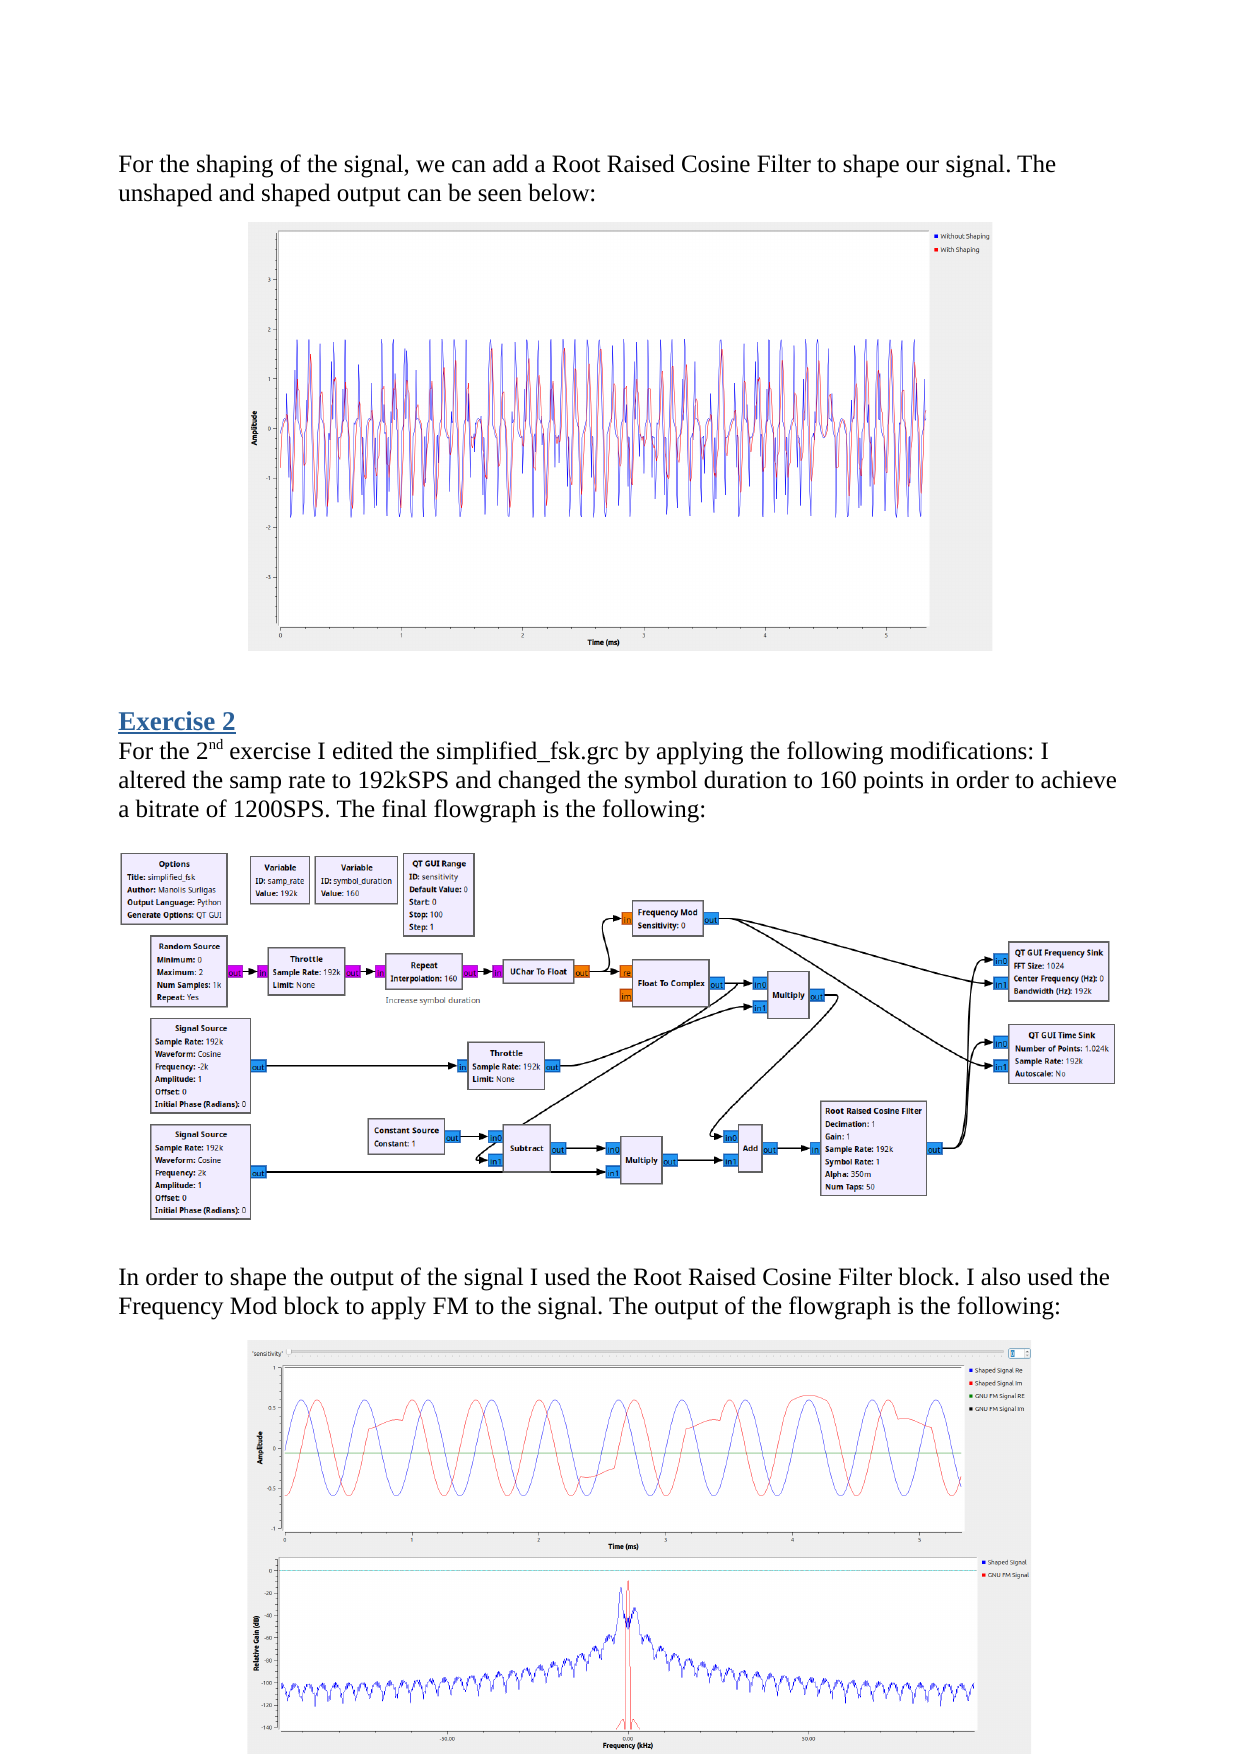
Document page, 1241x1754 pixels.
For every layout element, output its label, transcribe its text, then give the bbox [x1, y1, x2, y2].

text In order to shape the output of the signal I used the Root Raised Cosine Filter block. I also used the Frequency Mod block to apply FM to the signal. The output of the flowgraph is the following: [118, 1262, 1122, 1320]
picture [248, 222, 993, 651]
picture [118, 848, 1123, 1232]
text Exercise 2 [118, 705, 1122, 736]
text For the 2nd exercise I edited the simplified_fsk.grc by applying the following modifications: I altered the samp rate to 192kSPS and changed the symbol duration to 160 points in order to achieve a bitrate of 1200SPS. The final flowgraph is the following: [118, 736, 1122, 822]
picture [247, 1340, 1032, 1754]
text For the shaping of the signal, we can add a Root Raised Cosine Filter to shape our signal. The unshaped and shaped output can be seen below: [118, 149, 1122, 207]
